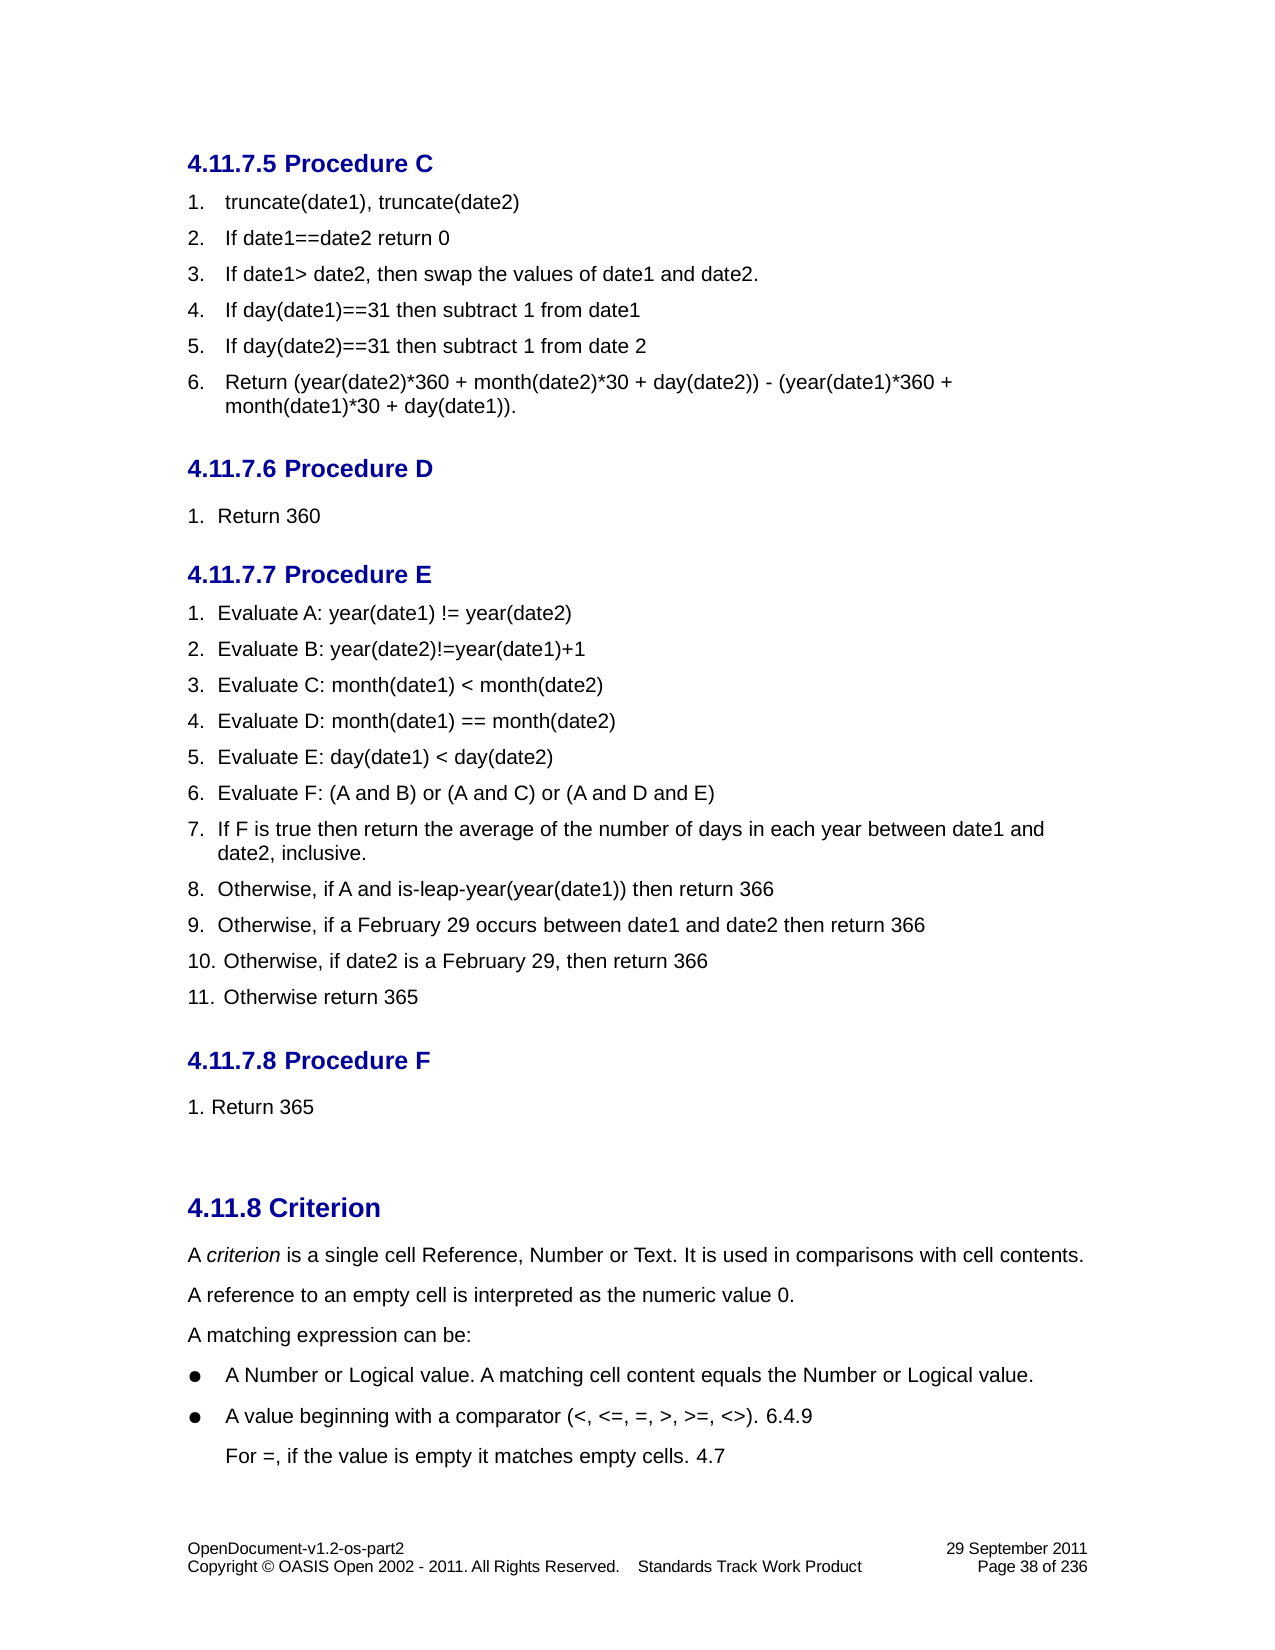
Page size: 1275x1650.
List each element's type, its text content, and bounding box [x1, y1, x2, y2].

list If date1==date2 return 0 [187, 227, 1088, 250]
list Otherwise, if date2 is a February 29, then return 366 [187, 949, 1088, 973]
subtitle Procedure C [187, 150, 1088, 178]
list Otherwise return 365 [187, 986, 1088, 1009]
list Return 360 [187, 504, 1088, 528]
list A Number or Logical value. A matching cell content equals the Number or Logical value. [187, 1364, 1088, 1387]
list Return 365 [187, 1095, 1088, 1119]
list If F is true then return the average of the number of days in each year between date1 and date2, inclusive. [187, 818, 1088, 865]
subtitle Procedure F [187, 1047, 1088, 1074]
list Evaluate D: month(date1) == month(date2) [187, 710, 1088, 733]
list Evaluate B: year(date2)!=year(date1)+1 [187, 638, 1088, 661]
list Evaluate E: day(date1) < day(date2) [187, 746, 1088, 769]
subtitle Procedure D [187, 455, 1088, 483]
list If day(date1)==31 then subtract 1 from date1 [187, 299, 1088, 322]
list Otherwise, if a February 29 occurs between date1 and date2 then return 366 [187, 913, 1088, 937]
text A criterion is a single cell Reference, Number or Text. It is used in comparisons with cell contents. [187, 1243, 1088, 1267]
list Evaluate F: (A and B) or (A and C) or (A and D and E) [187, 782, 1088, 805]
list Otherwise, if A and is-leap-year(year(date1)) then return 366 [187, 877, 1088, 901]
list If date1> date2, then swap the values of date1 and date2. [187, 263, 1088, 286]
text A matching expression can be: [187, 1324, 1088, 1347]
text A reference to an empty cell is interpreted as the numeric value 0. [187, 1283, 1088, 1307]
list If day(date2)==31 then subtract 1 from date 2 [187, 335, 1088, 358]
list A value beginning with a comparator (<, <=, =, >, >=, <>). 6.4.9 [187, 1404, 1088, 1428]
list Evaluate A: year(date1) != year(date2) [187, 602, 1088, 625]
subtitle Criterion [187, 1192, 1088, 1222]
subtitle Procedure E [187, 561, 1088, 589]
list For =, if the value is empty it matches empty cells. 4.7 [187, 1444, 1088, 1468]
list truncate(date1), truncate(date2) [187, 191, 1088, 214]
list Return (year(date2)*360 + month(date2)*30 + day(date2)) - (year(date1)*360 + month(date1)*30 + day(date1)). [187, 371, 1088, 418]
list Evaluate C: month(date1) < month(date2) [187, 674, 1088, 697]
